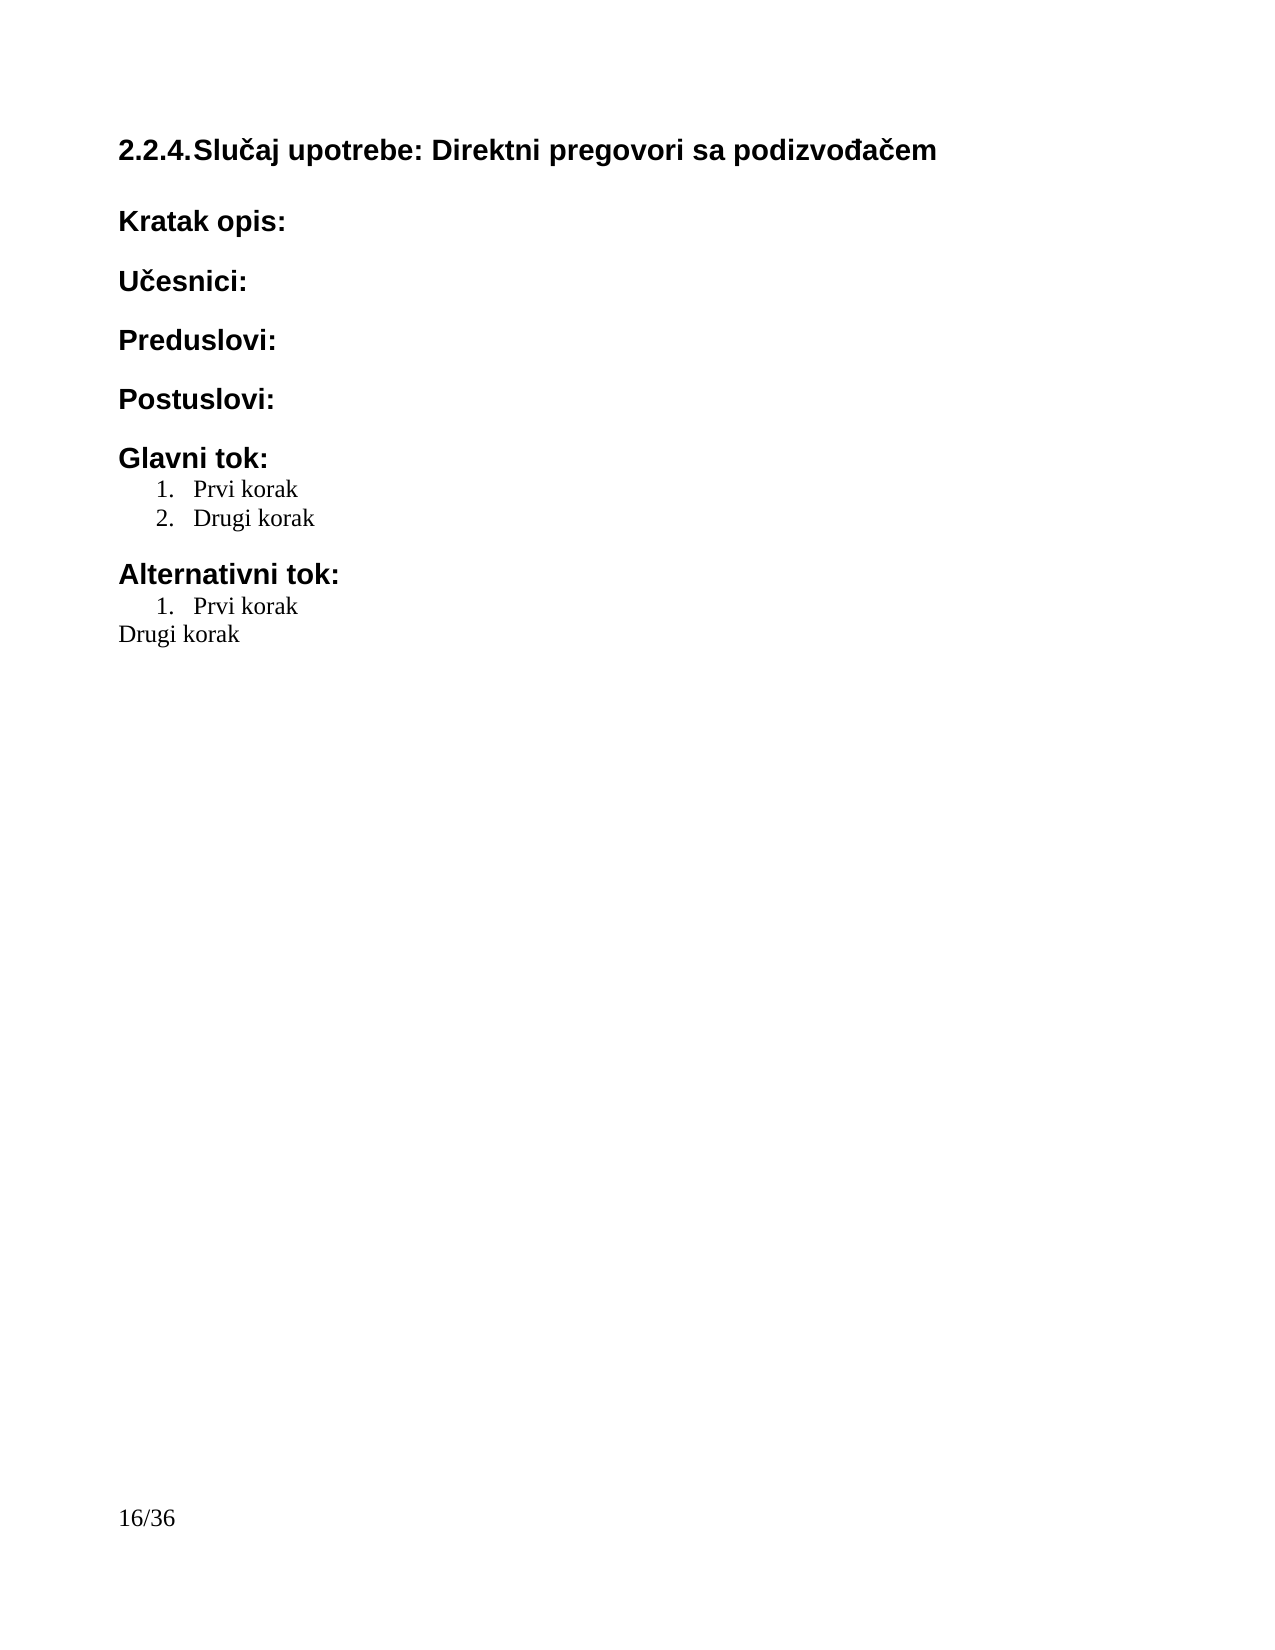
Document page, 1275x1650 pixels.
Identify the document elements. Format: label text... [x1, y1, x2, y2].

subtitle Slučaj upotrebe: Direktni pregovori sa podizvođačem [118, 133, 1157, 166]
subtitle Postuslovi: [118, 382, 1157, 415]
subtitle Učesnici: [118, 263, 1157, 297]
text Drugi korak [118, 619, 1157, 648]
subtitle Alternativni tok: [118, 557, 1157, 591]
subtitle Preduslovi: [118, 323, 1157, 356]
subtitle Glavni tok: [118, 441, 1157, 474]
list Prvi korak [156, 591, 1157, 619]
subtitle Kratak opis: [118, 204, 1157, 238]
list Prvi korak [156, 474, 1157, 503]
list Drugi korak [156, 503, 1157, 532]
